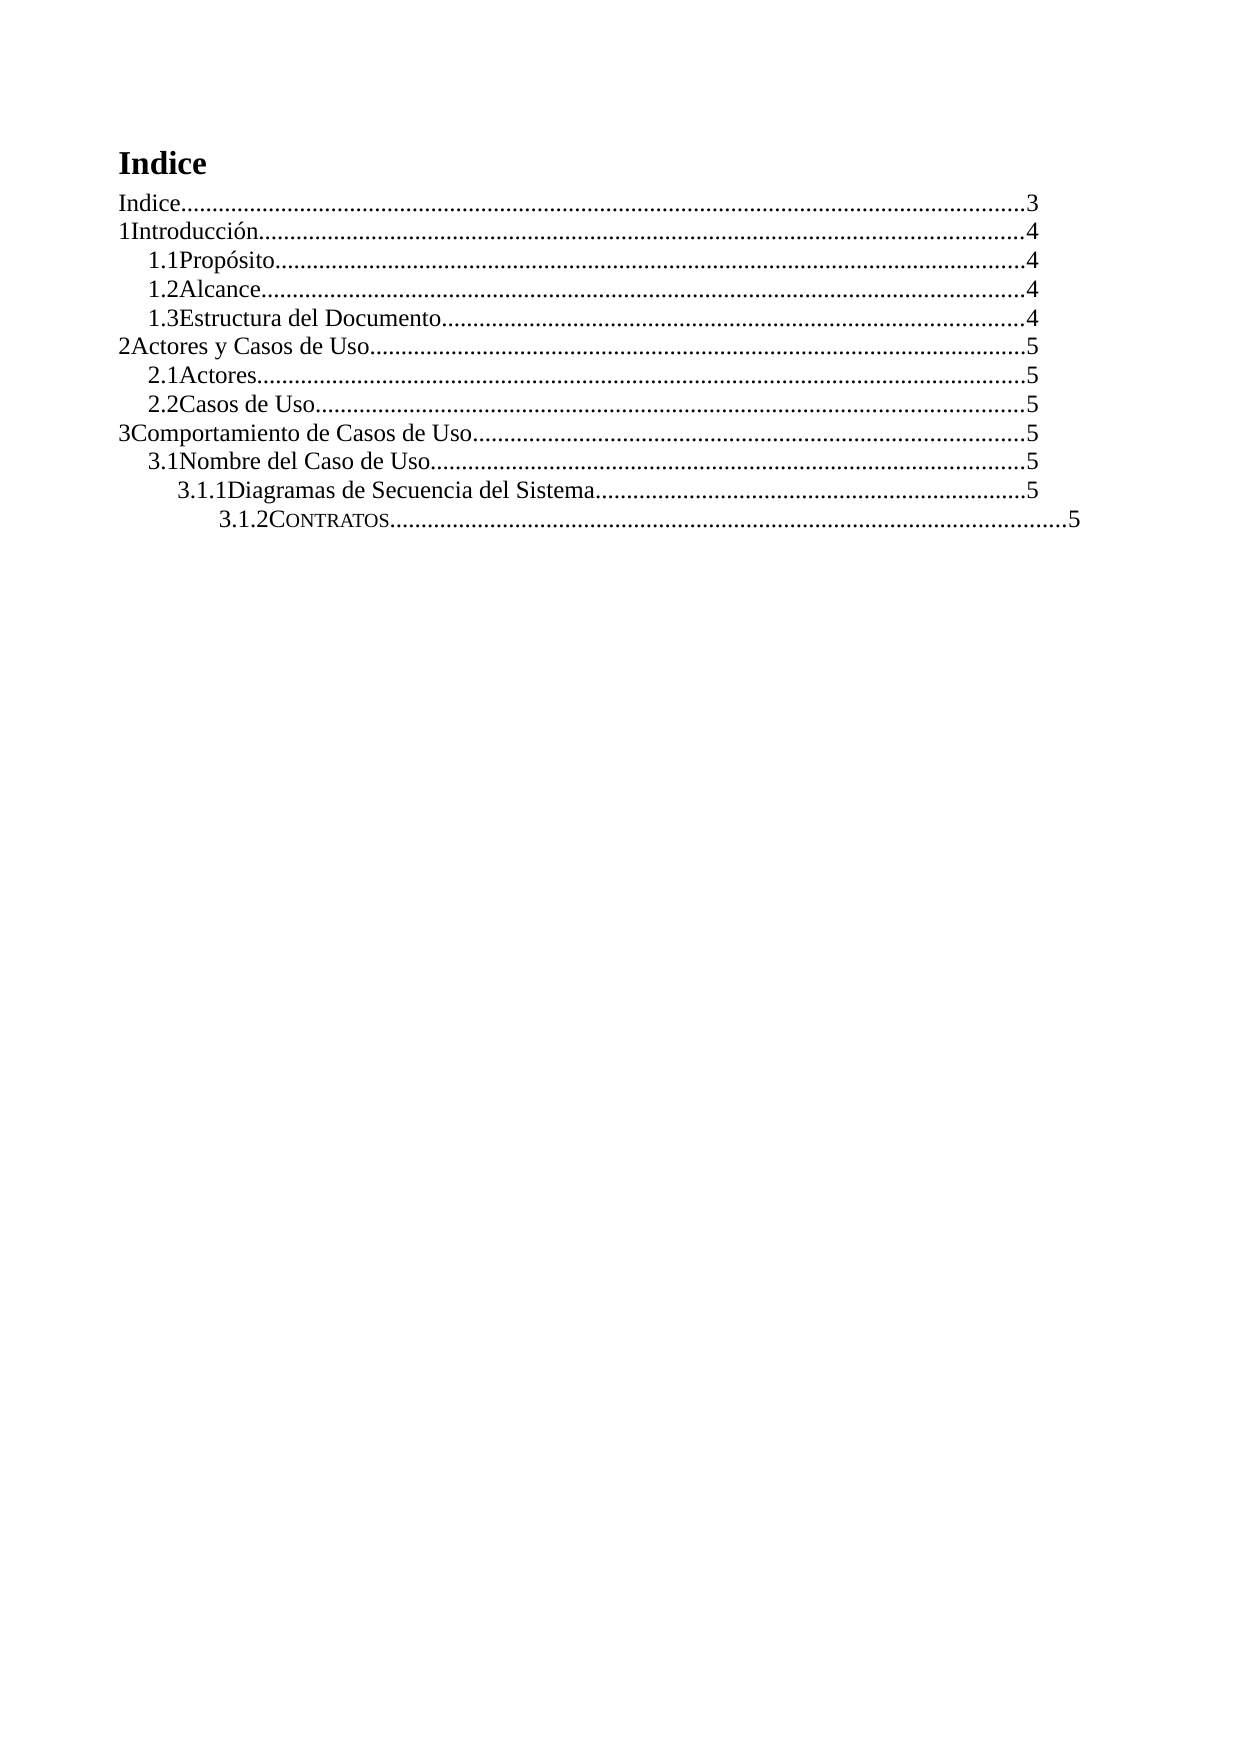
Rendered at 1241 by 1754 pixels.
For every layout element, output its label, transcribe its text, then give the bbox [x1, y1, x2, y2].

subtitle Indice [118, 143, 1122, 181]
text 2.1Actores 5 [148, 360, 1122, 389]
text 1Introducción 4 [118, 216, 1122, 245]
text 3.1.1Diagramas de Secuencia del Sistema 5 [177, 475, 1122, 504]
text 3.1.2Contratos 5 [177, 504, 1122, 533]
text 2.2Casos de Uso 5 [148, 389, 1122, 418]
text 3.1Nombre del Caso de Uso 5 [148, 446, 1122, 475]
text 1.3Estructura del Documento 4 [148, 303, 1122, 331]
text 2Actores y Casos de Uso 5 [118, 331, 1122, 360]
text 1.2Alcance 4 [148, 274, 1122, 303]
text 3Comportamiento de Casos de Uso 5 [118, 418, 1122, 446]
text 1.1Propósito 4 [148, 245, 1122, 274]
text Indice 3 [118, 188, 1122, 216]
